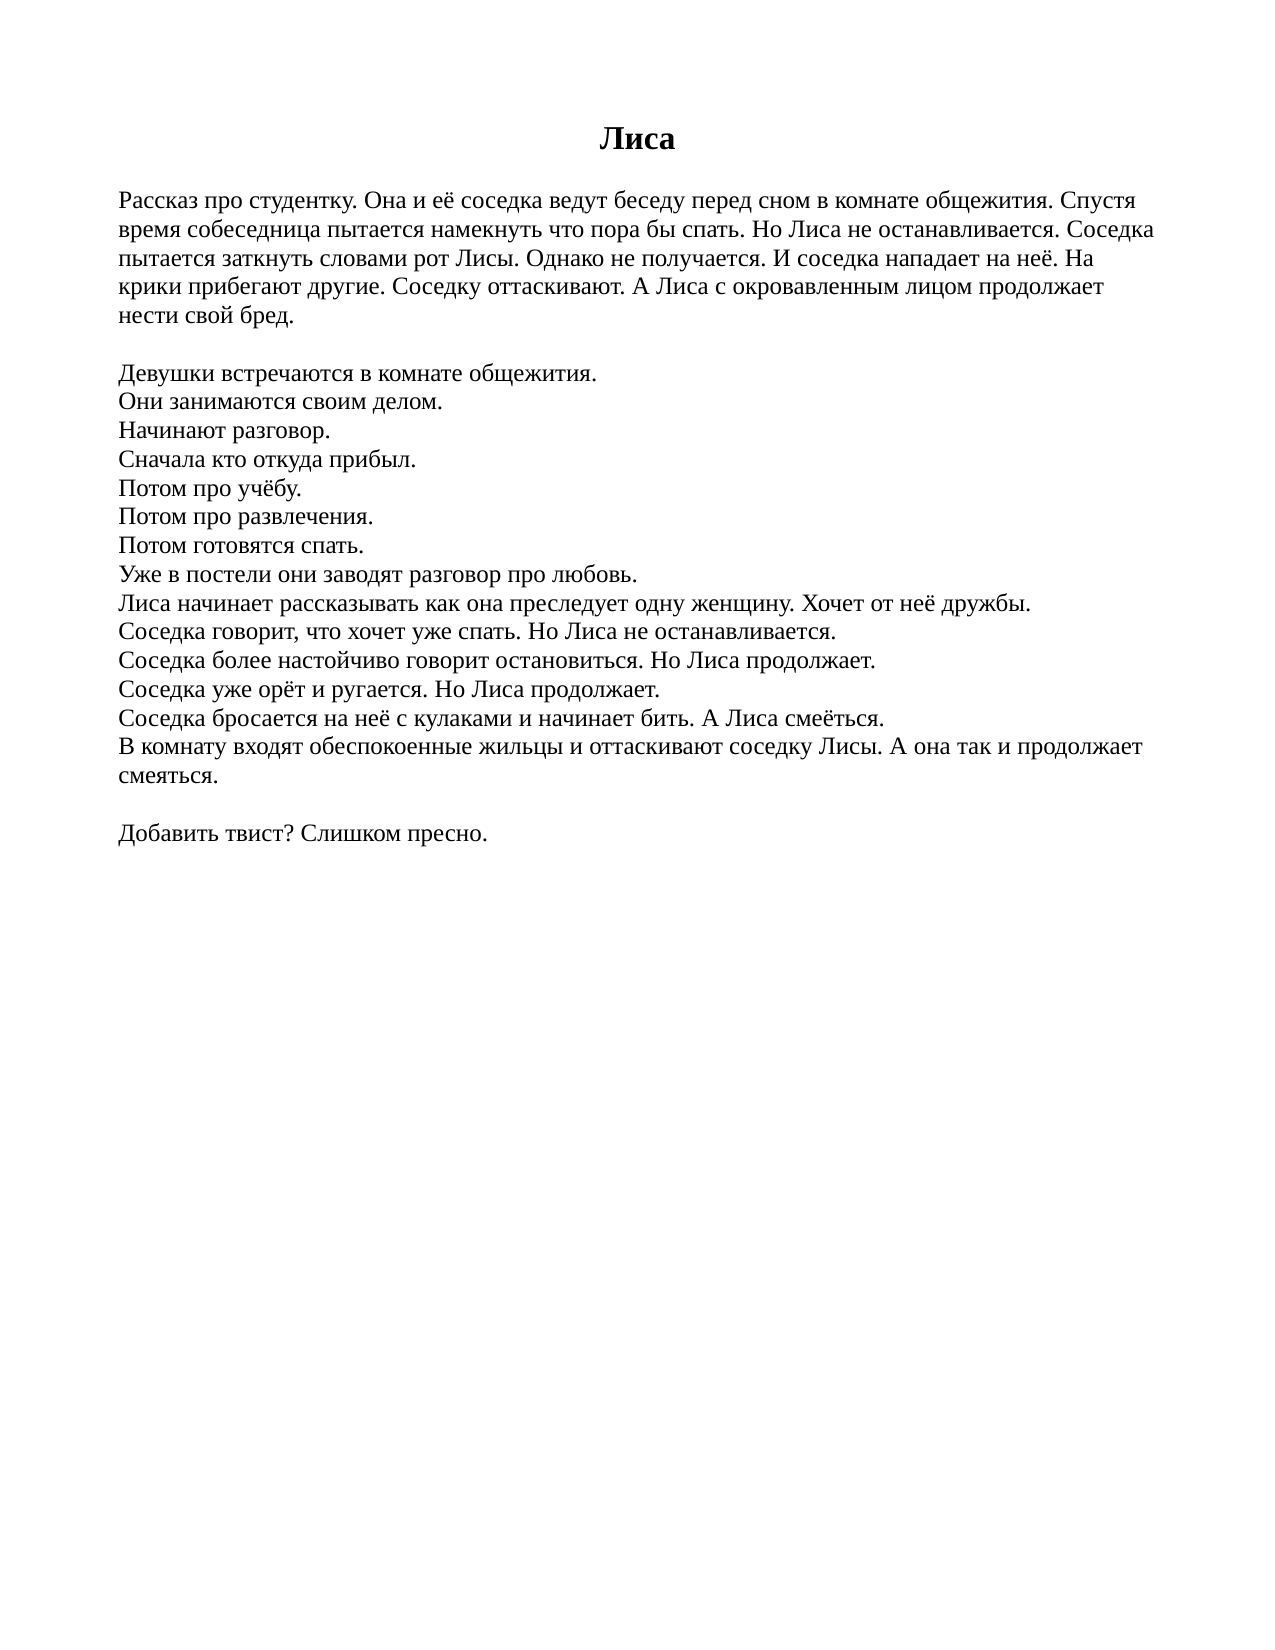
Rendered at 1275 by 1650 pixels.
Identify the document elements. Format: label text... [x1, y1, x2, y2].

text Начинают разговор. [118, 415, 1157, 444]
text Сначала кто откуда прибыл. [118, 444, 1157, 473]
text В комнату входят обеспокоенные жильцы и оттаскивают соседку Лисы. А она так и продолжает смеяться. [118, 731, 1157, 789]
text Лиса [118, 118, 1157, 156]
text Рассказ про студентку. Она и её соседка ведут беседу перед сном в комнате общежития. Спустя время собеседница пытается намекнуть что пора бы спать. Но Лиса не останавливается. Соседка пытается заткнуть словами рот Лисы. Однако не получается. И соседка нападает на неё. На крики прибегают другие. Соседку оттаскивают. А Лиса с окровавленным лицом продолжает нести свой бред. [118, 185, 1157, 329]
text Соседка уже орёт и ругается. Но Лиса продолжает. [118, 674, 1157, 703]
text Девушки встречаются в комнате общежития. [118, 358, 1157, 386]
text Уже в постели они заводят разговор про любовь. [118, 559, 1157, 588]
text Соседка бросается на неё с кулаками и начинает бить. А Лиса смеёться. [118, 703, 1157, 731]
text Потом про развлечения. [118, 501, 1157, 530]
text Соседка более настойчиво говорит остановиться. Но Лиса продолжает. [118, 645, 1157, 674]
text Потом готовятся спать. [118, 530, 1157, 559]
text Лиса начинает рассказывать как она преследует одну женщину. Хочет от неё дружбы. [118, 588, 1157, 616]
text Потом про учёбу. [118, 473, 1157, 501]
text Добавить твист? Слишком пресно. [118, 818, 1157, 846]
text Соседка говорит, что хочет уже спать. Но Лиса не останавливается. [118, 616, 1157, 645]
text Они занимаются своим делом. [118, 386, 1157, 415]
